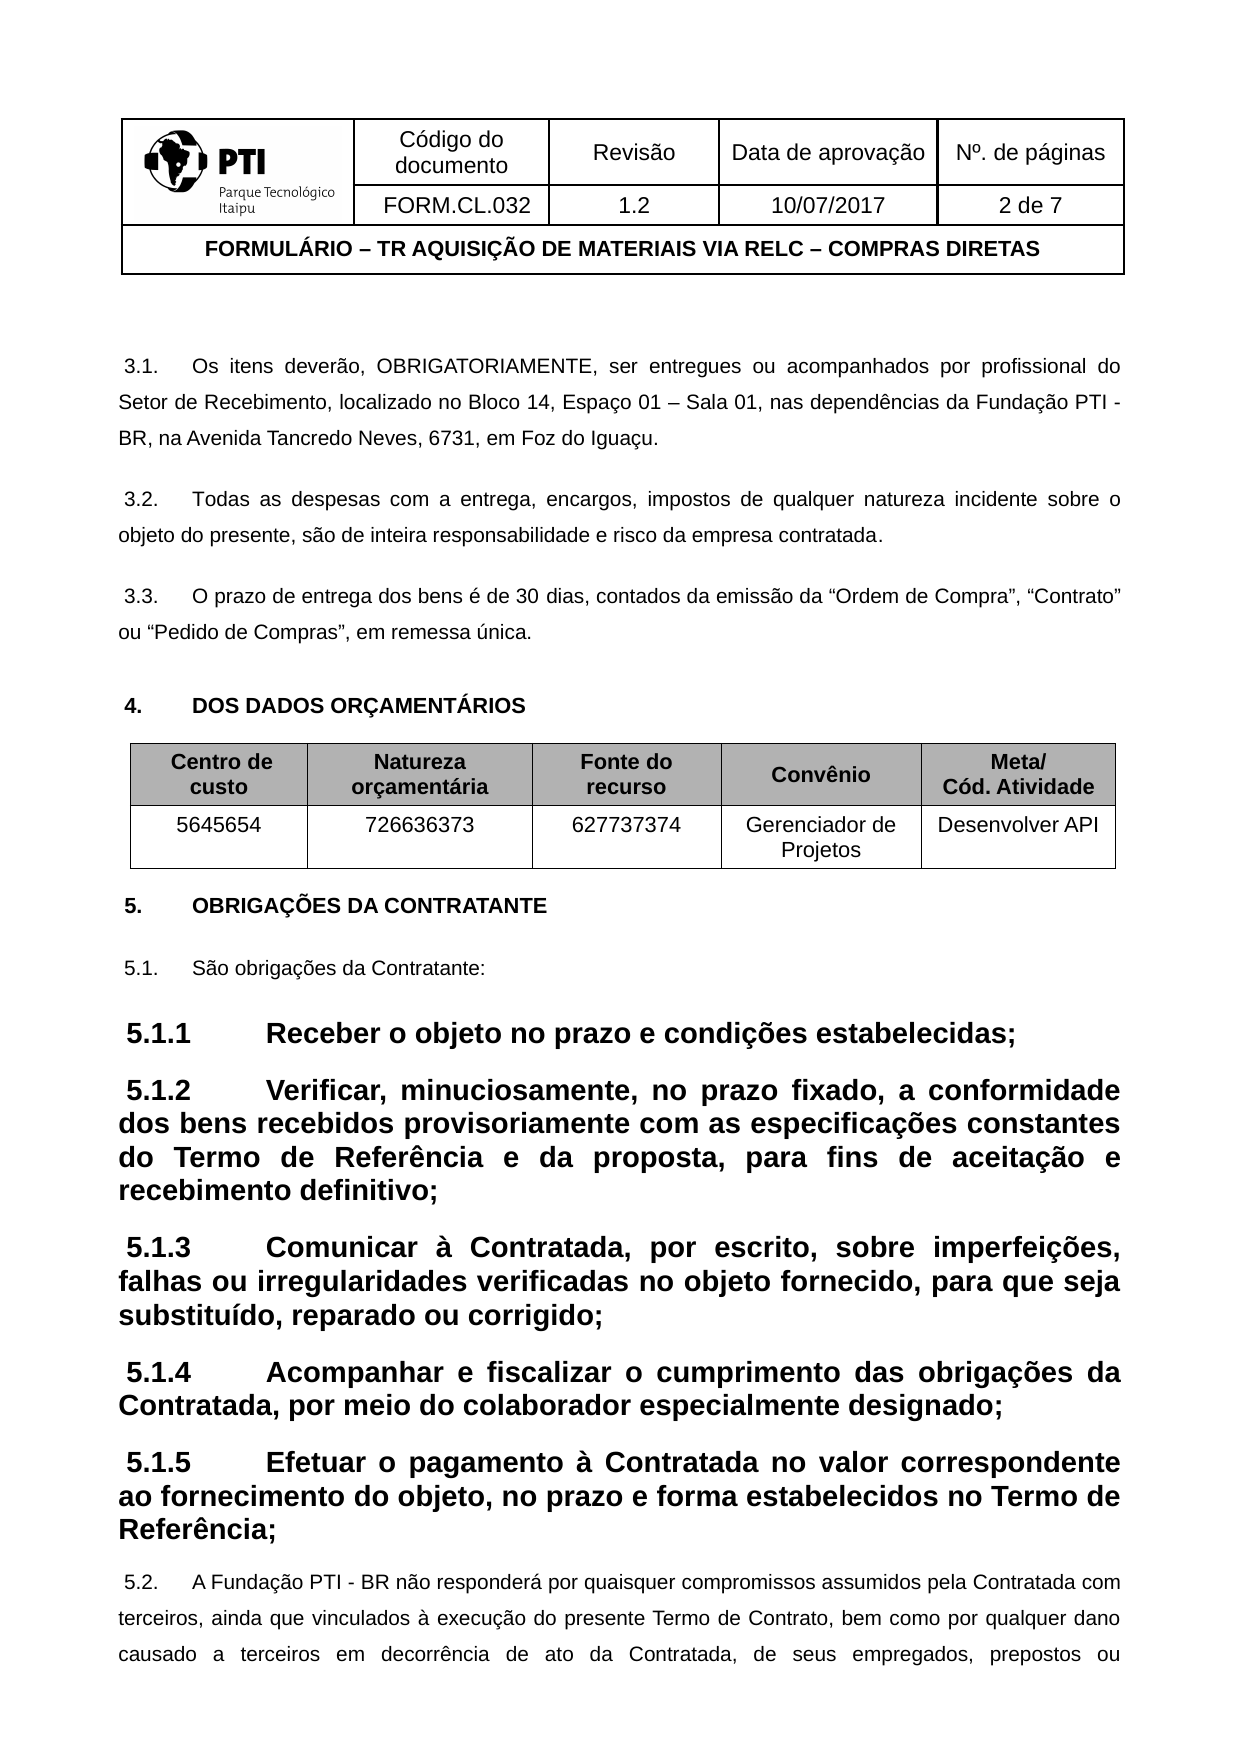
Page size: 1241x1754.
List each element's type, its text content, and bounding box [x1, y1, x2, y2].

subtitle Acompanhar e fiscalizar o cumprimento das obrigações da Contratada, por meio do colaborador especialmente designado; [118, 1354, 1122, 1422]
subtitle São obrigações da Contratante: [118, 956, 1122, 979]
table_cell Gerenciador de Projetos [722, 806, 921, 868]
table_header Fonte do recurso [533, 744, 721, 805]
table_header Centro de custo [131, 744, 307, 805]
table_header Natureza orçamentária [308, 744, 532, 805]
table_cell 627737374 [533, 806, 721, 868]
subtitle Todas as despesas com a entrega, encargos, impostos de qualquer natureza incidente sobre o objeto do presente, são de inteira responsabilidade e risco da empresa contratada. [118, 487, 1122, 547]
subtitle O prazo de entrega dos bens é de 30 dias, contados da emissão da “Ordem de Compra”, “Contrato” ou “Pedido de Compras”, em remessa única. [118, 583, 1122, 643]
table_cell Desenvolver API [922, 806, 1115, 868]
subtitle Verificar, minuciosamente, no prazo fixado, a conformidade dos bens recebidos provisoriamente com as especificações constantes do Termo de Referência e da proposta, para fins de aceitação e recebimento definitivo; [118, 1073, 1122, 1207]
subtitle DOS DADOS ORÇAMENTÁRIOS [118, 693, 1122, 718]
table_cell 726636373 [308, 806, 532, 868]
subtitle OBRIGAÇÕES DA CONTRATANTE [118, 893, 1122, 918]
subtitle Os itens deverão, OBRIGATORIAMENTE, ser entregues ou acompanhados por profissional do Setor de Recebimento, localizado no Bloco 14, Espaço 01 – Sala 01, nas dependências da Fundação PTI - BR, na Avenida Tancredo Neves, 6731, em Foz do Iguaçu. [118, 354, 1122, 450]
table_cell 5645654 [131, 806, 307, 868]
subtitle Receber o objeto no prazo e condições estabelecidas; [118, 1016, 1122, 1049]
table_header Meta/ Cód. Atividade [922, 744, 1115, 805]
subtitle Efetuar o pagamento à Contratada no valor correspondente ao fornecimento do objeto, no prazo e forma estabelecidos no Termo de Referência; [118, 1445, 1122, 1546]
subtitle Comunicar à Contratada, por escrito, sobre imperfeições, falhas ou irregularidades verificadas no objeto fornecido, para que seja substituído, reparado ou corrigido; [118, 1230, 1122, 1331]
table_header Convênio [722, 744, 921, 805]
subtitle A Fundação PTI - BR não responderá por quaisquer compromissos assumidos pela Contratada com terceiros, ainda que vinculados à execução do presente Termo de Contrato, bem como por qualquer dano causado a terceiros em decorrência de ato da Contratada, de seus empregados, prepostos ou [118, 1570, 1122, 1666]
